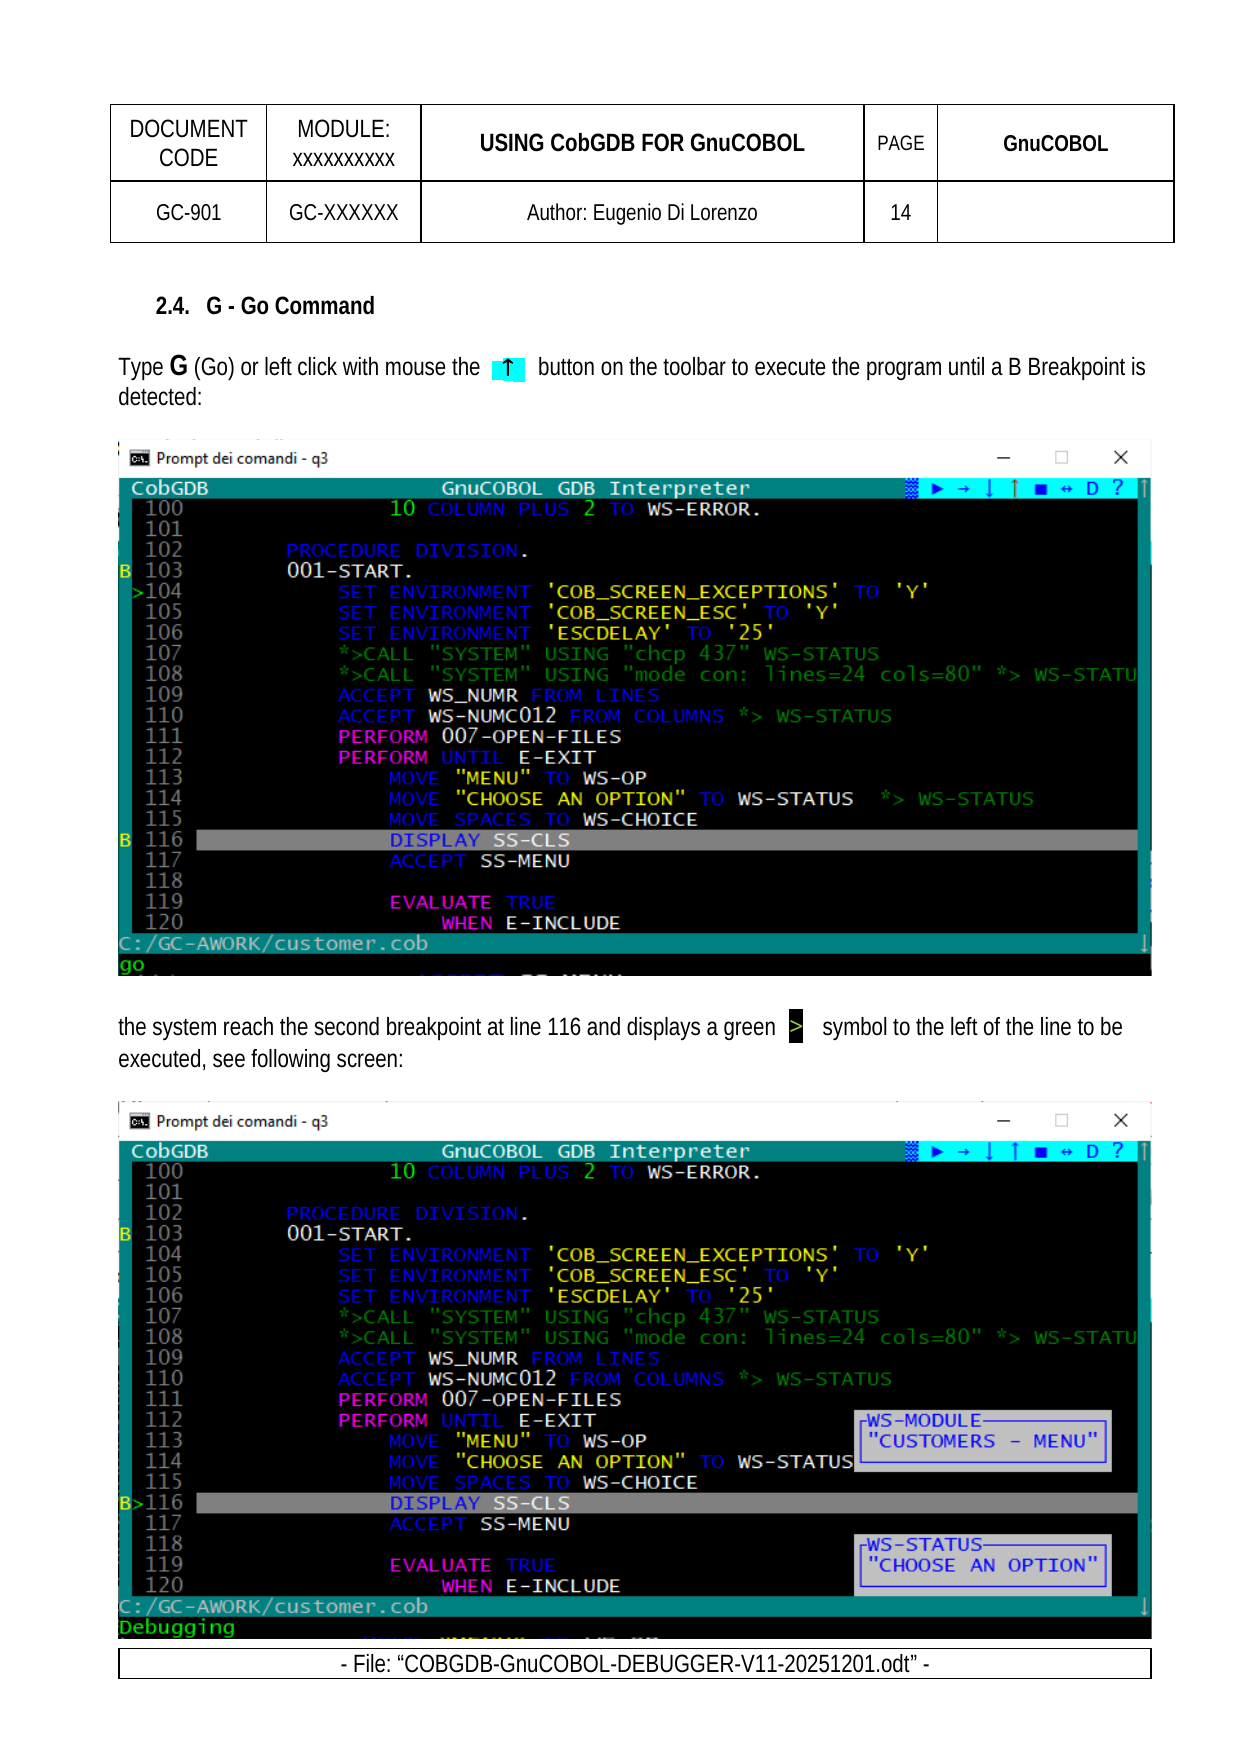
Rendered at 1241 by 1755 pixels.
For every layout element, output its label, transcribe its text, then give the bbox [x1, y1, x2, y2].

text Type G (Go) or left click with mouse the  button on the toolbar to execute the program until a B Breakpoint is detected: [118, 348, 1152, 410]
subtitle G - Go Command [156, 291, 1152, 319]
picture [118, 439, 1152, 976]
picture [118, 1101, 1152, 1639]
text the system reach the second breakpoint at line 116 and displays a green > symbol to the left of the line to be executed, see following screen: [118, 1004, 1152, 1073]
